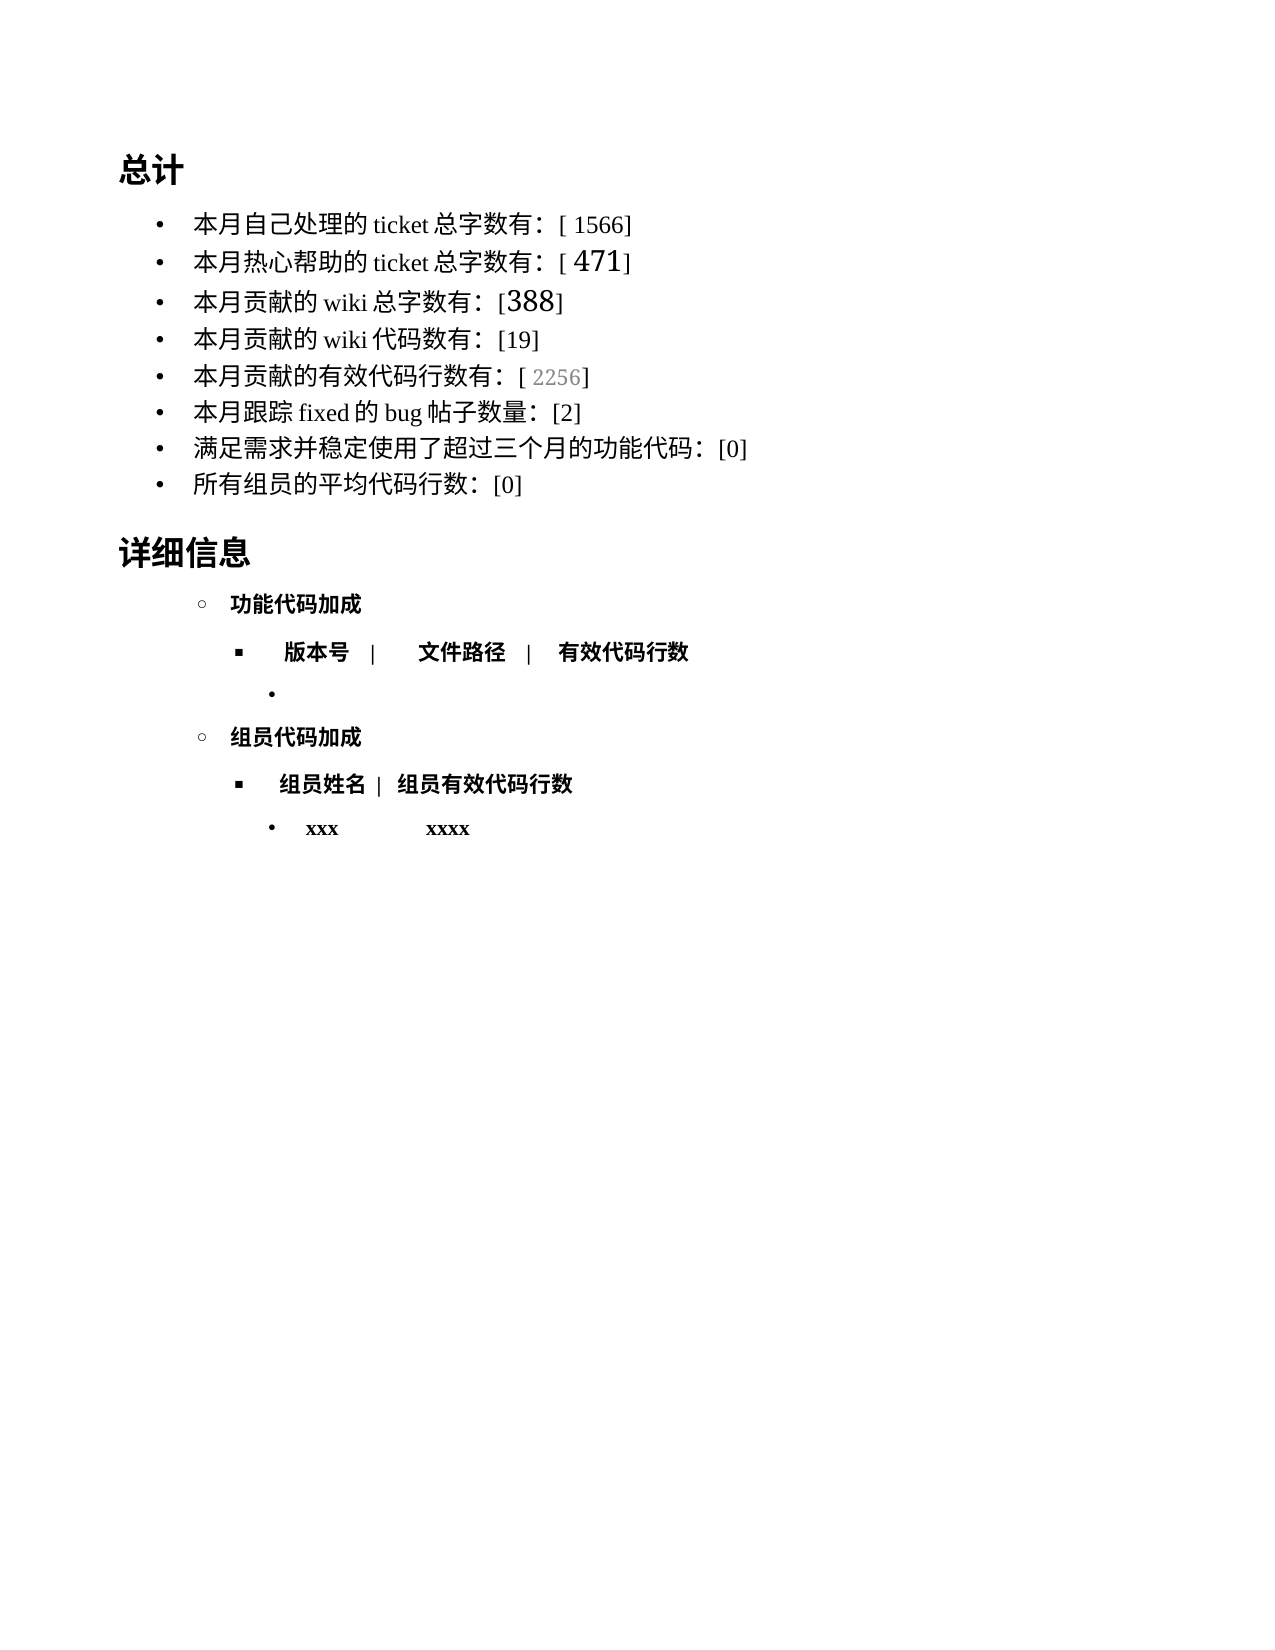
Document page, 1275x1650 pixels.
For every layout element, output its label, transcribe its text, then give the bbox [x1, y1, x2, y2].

subtitle 总计 [118, 143, 1157, 192]
list 本月热心帮助的ticket总字数有：[ 471] [156, 240, 1157, 280]
list 组员姓名 | 组员有效代码行数 [231, 767, 1157, 799]
list 所有组员的平均代码行数：[0] [156, 465, 1157, 501]
list 版本号 | 文件路径 | 有效代码行数 [231, 634, 1157, 666]
list 本月贡献的wiki代码数有：[19] [156, 320, 1157, 356]
list 本月贡献的wiki总字数有：[388] [156, 280, 1157, 320]
list 满足需求并稳定使用了超过三个月的功能代码：[0] [156, 428, 1157, 465]
list 本月贡献的有效代码行数有：[ 2256] [156, 356, 1157, 392]
list 组员代码加成 [193, 720, 1157, 752]
list 本月跟踪fixed的bug帖子数量：[2] [156, 392, 1157, 428]
list 本月自己处理的ticket总字数有：[ 1566] [156, 204, 1157, 240]
subtitle 详细信息 [118, 526, 1157, 574]
list 功能代码加成 [193, 587, 1157, 619]
list xxx xxxx [268, 815, 1157, 840]
